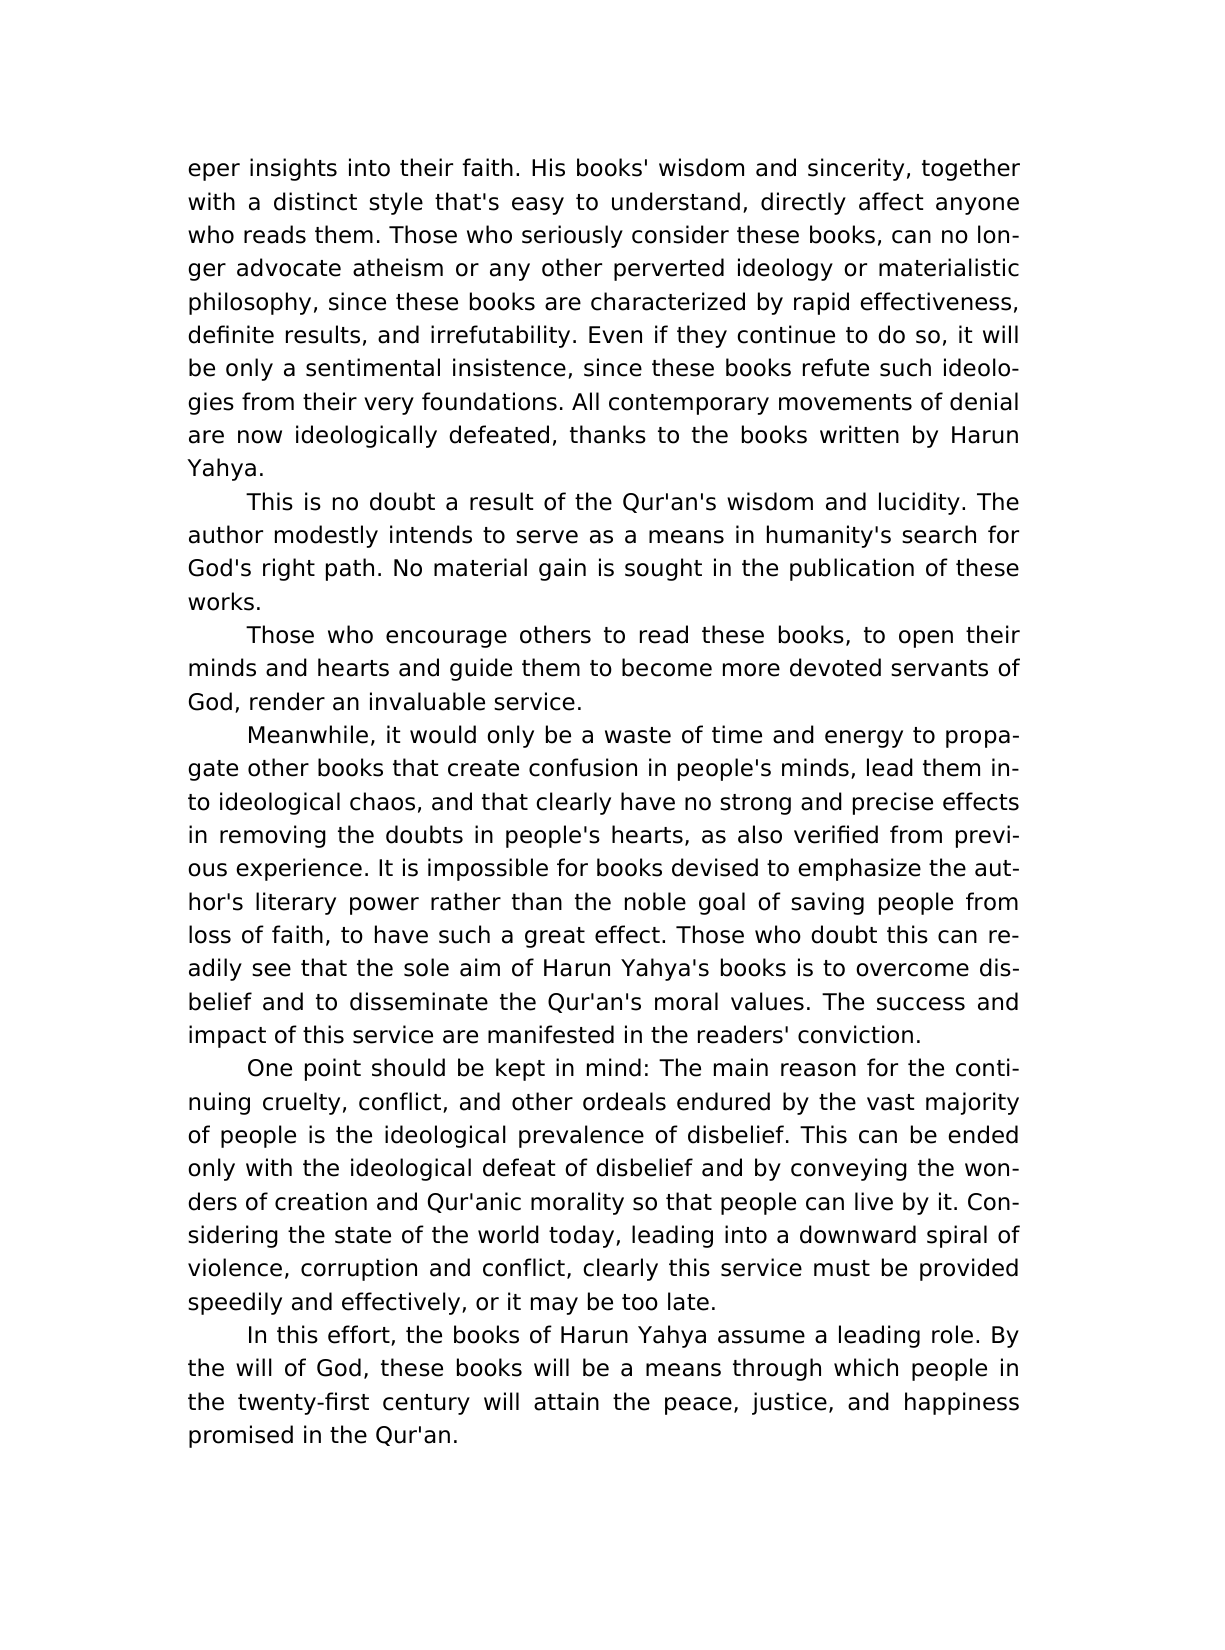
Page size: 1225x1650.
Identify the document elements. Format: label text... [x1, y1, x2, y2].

text Me­anw­hi­le, it wo­uld only be a was­te of ti­me and energy to pro­pa­ga­te ot­her bo­oks that cre­ate con­fu­si­on in pe­op­le's minds, le­ad them in­to ide­olo­gi­cal cha­os, and that cle­arly ha­ve no strong and pre­ci­se ef­fects in re­mo­ving the do­ubts in pe­op­le's he­arts, as al­so ve­ri­fi­ed from pre­vi­ous ex­pe­ri­en­ce. It is im­pos­sib­le for bo­oks de­vi­sed to emp­ha­si­ze the aut­hor's li­te­rary po­wer rat­her than the nob­le go­al of sa­ving pe­op­le from loss of fa­ith, to ha­ve such a gre­at ef­fect. Tho­se who do­ubt this can re­adily see that the so­le aim of Ha­run Yah­ya's bo­oks is to over­co­me dis­be­li­ef and to dis­se­mi­na­te the Qur'an's mo­ral va­lu­es. The suc­cess and im­pact of this ser­vi­ce are ma­ni­fes­ted in the re­aders' con­vic­ti­on. [187, 717, 1020, 1050]
text Tho­se who en­co­ura­ge ot­hers to re­ad the­se bo­oks, to open the­ir minds and he­arts and gu­ide them to be­co­me mo­re de­vo­ted ser­vants of God, ren­der an in­va­lu­ab­le ser­vi­ce. [187, 617, 1020, 717]
text One po­int sho­uld be kept in mind: The ma­in re­ason for the con­ti­nu­ing cru­elty, conf­lict, and ot­her or­de­als en­du­red by the vast ma­jo­rity of pe­op­le is the ide­olo­gi­cal pre­va­len­ce of dis­be­li­ef. This can be en­ded only with the ide­olo­gi­cal de­fe­at of dis­be­li­ef and by con­ve­ying the won­ders of cre­ati­on and Qur'anic mo­ra­lity so that pe­op­le can li­ve by it. Con­si­de­ring the sta­te of the world to­day, le­ading in­to a down­ward spi­ral of vi­olen­ce, cor­rup­ti­on and conf­lict, cle­arly this ser­vi­ce must be pro­vi­ded spe­edily and ef­fec­ti­vely, or it may be too la­te. [187, 1050, 1020, 1317]
text This is no do­ubt a re­sult of the Qur'an's wis­dom and lu­ci­dity. The aut­hor mo­destly in­tends to ser­ve as a me­ans in hu­ma­nity's se­arch for God's right path. No ma­te­ri­al ga­in is so­ught in the pub­li­ca­ti­on of the­se works. [187, 483, 1020, 617]
text eper in­sights in­to the­ir fa­ith. His bo­oks' wis­dom and sin­ce­rity, to­get­her with a dis­tinct style that's easy to un­ders­tand, di­rectly af­fect an­yo­ne who re­ads them. Tho­se who se­ri­ously con­si­der the­se bo­oks, can no lon­ger ad­vo­ca­te at­he­ism or any ot­her per­ver­ted ide­ology or ma­te­ri­alis­tic phi­lo­sophy, sin­ce the­se bo­oks are cha­rac­te­ri­zed by ra­pid ef­fec­ti­ve­ness, de­fi­ni­te re­sults, and ir­re­fu­ta­bi­lity. Even if they con­ti­nue to do so, it will be only a sen­ti­men­tal in­sis­ten­ce, sin­ce the­se bo­oks re­fu­te such ide­olo­gi­es from the­ir very fo­un­da­ti­ons. All con­tem­po­rary mo­ve­ments of de­ni­al are now ide­olo­gi­cally de­fe­ated, thanks to the bo­oks writ­ten by Ha­run Yah­ya. [187, 150, 1020, 483]
text In this ef­fort, the bo­oks of Ha­run Yah­ya as­su­me a le­ading ro­le. By the will of God, the­se bo­oks will be a me­ans thro­ugh which pe­op­le in the twenty-first cen­tury will at­ta­in the pe­ace, jus­tice, and hap­piness promised in the Qur'an. [187, 1317, 1020, 1450]
